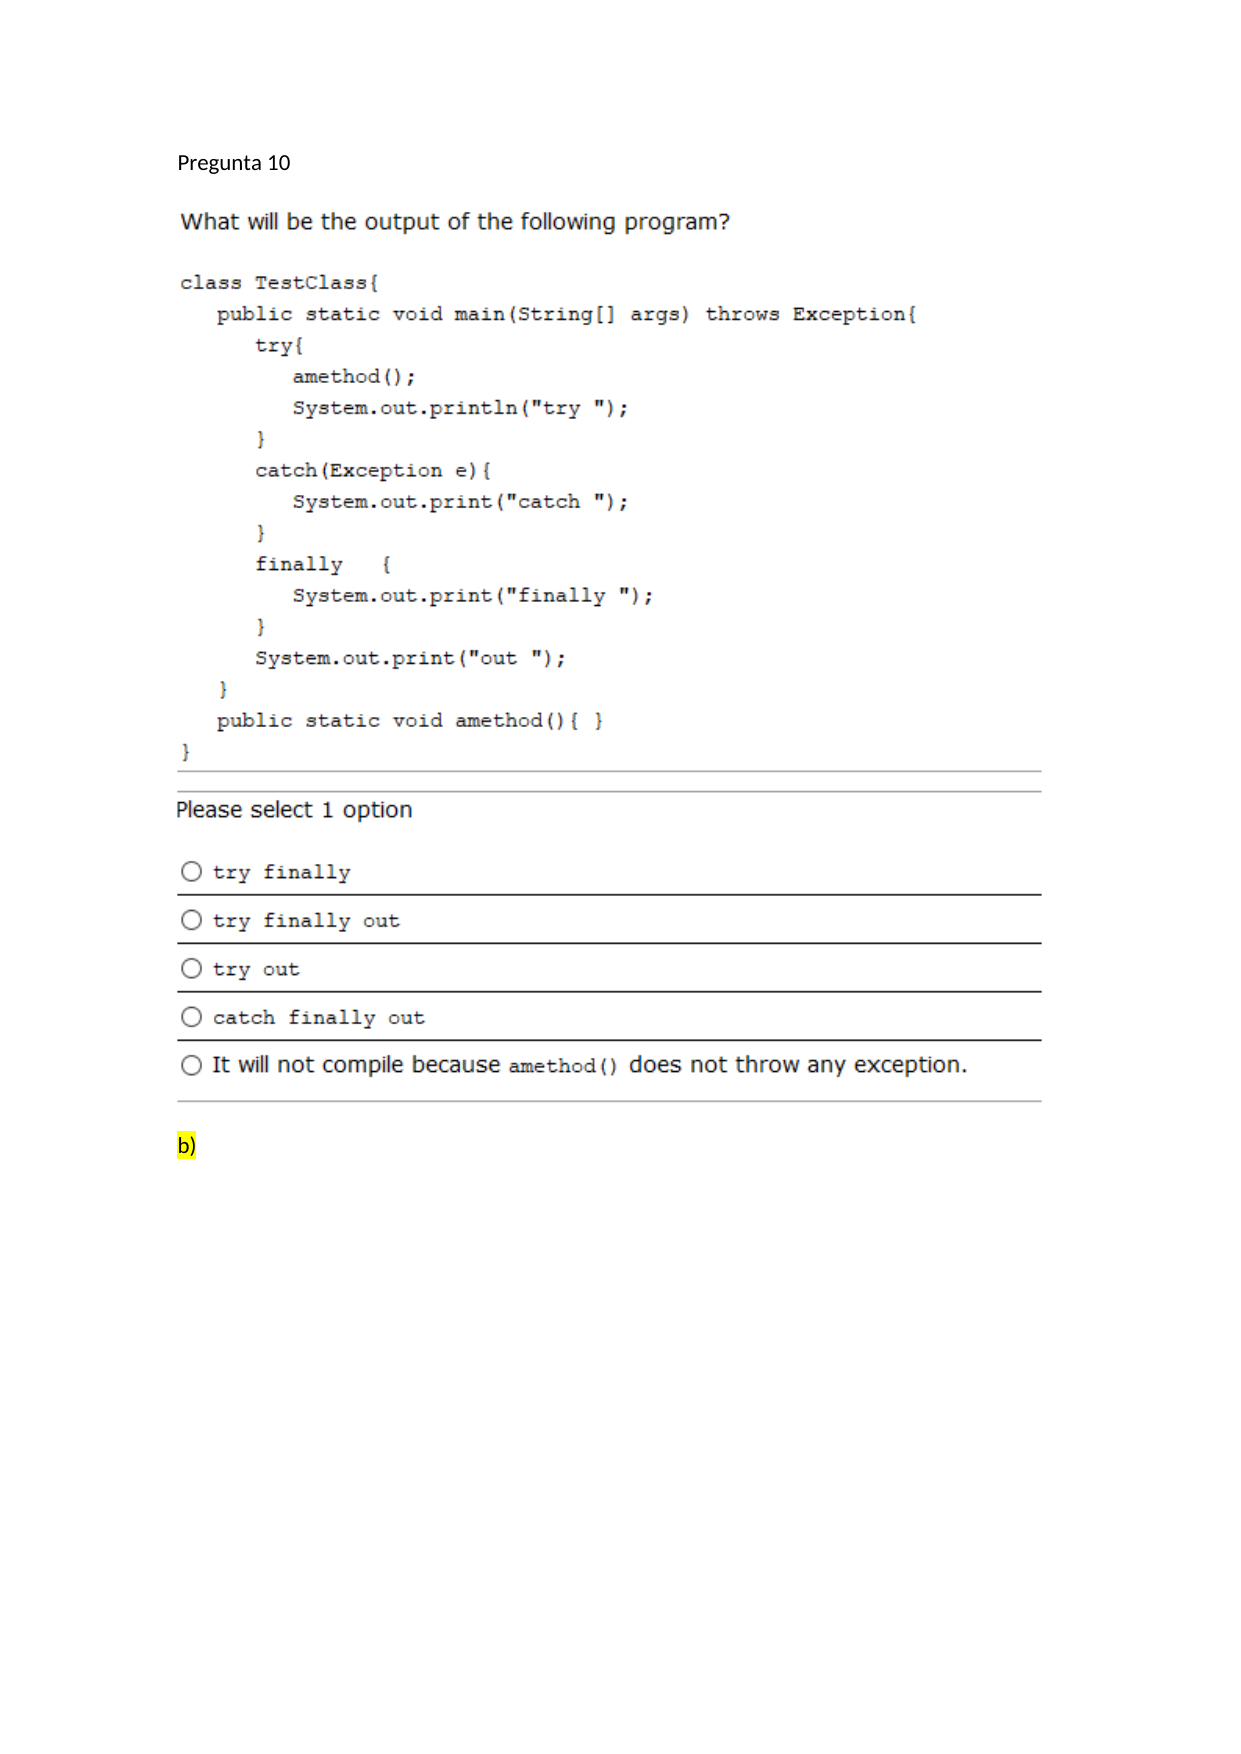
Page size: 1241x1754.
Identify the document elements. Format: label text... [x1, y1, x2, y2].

picture [177, 200, 1042, 1107]
text Pregunta 10 [177, 148, 1063, 176]
text b) [177, 1131, 1063, 1159]
